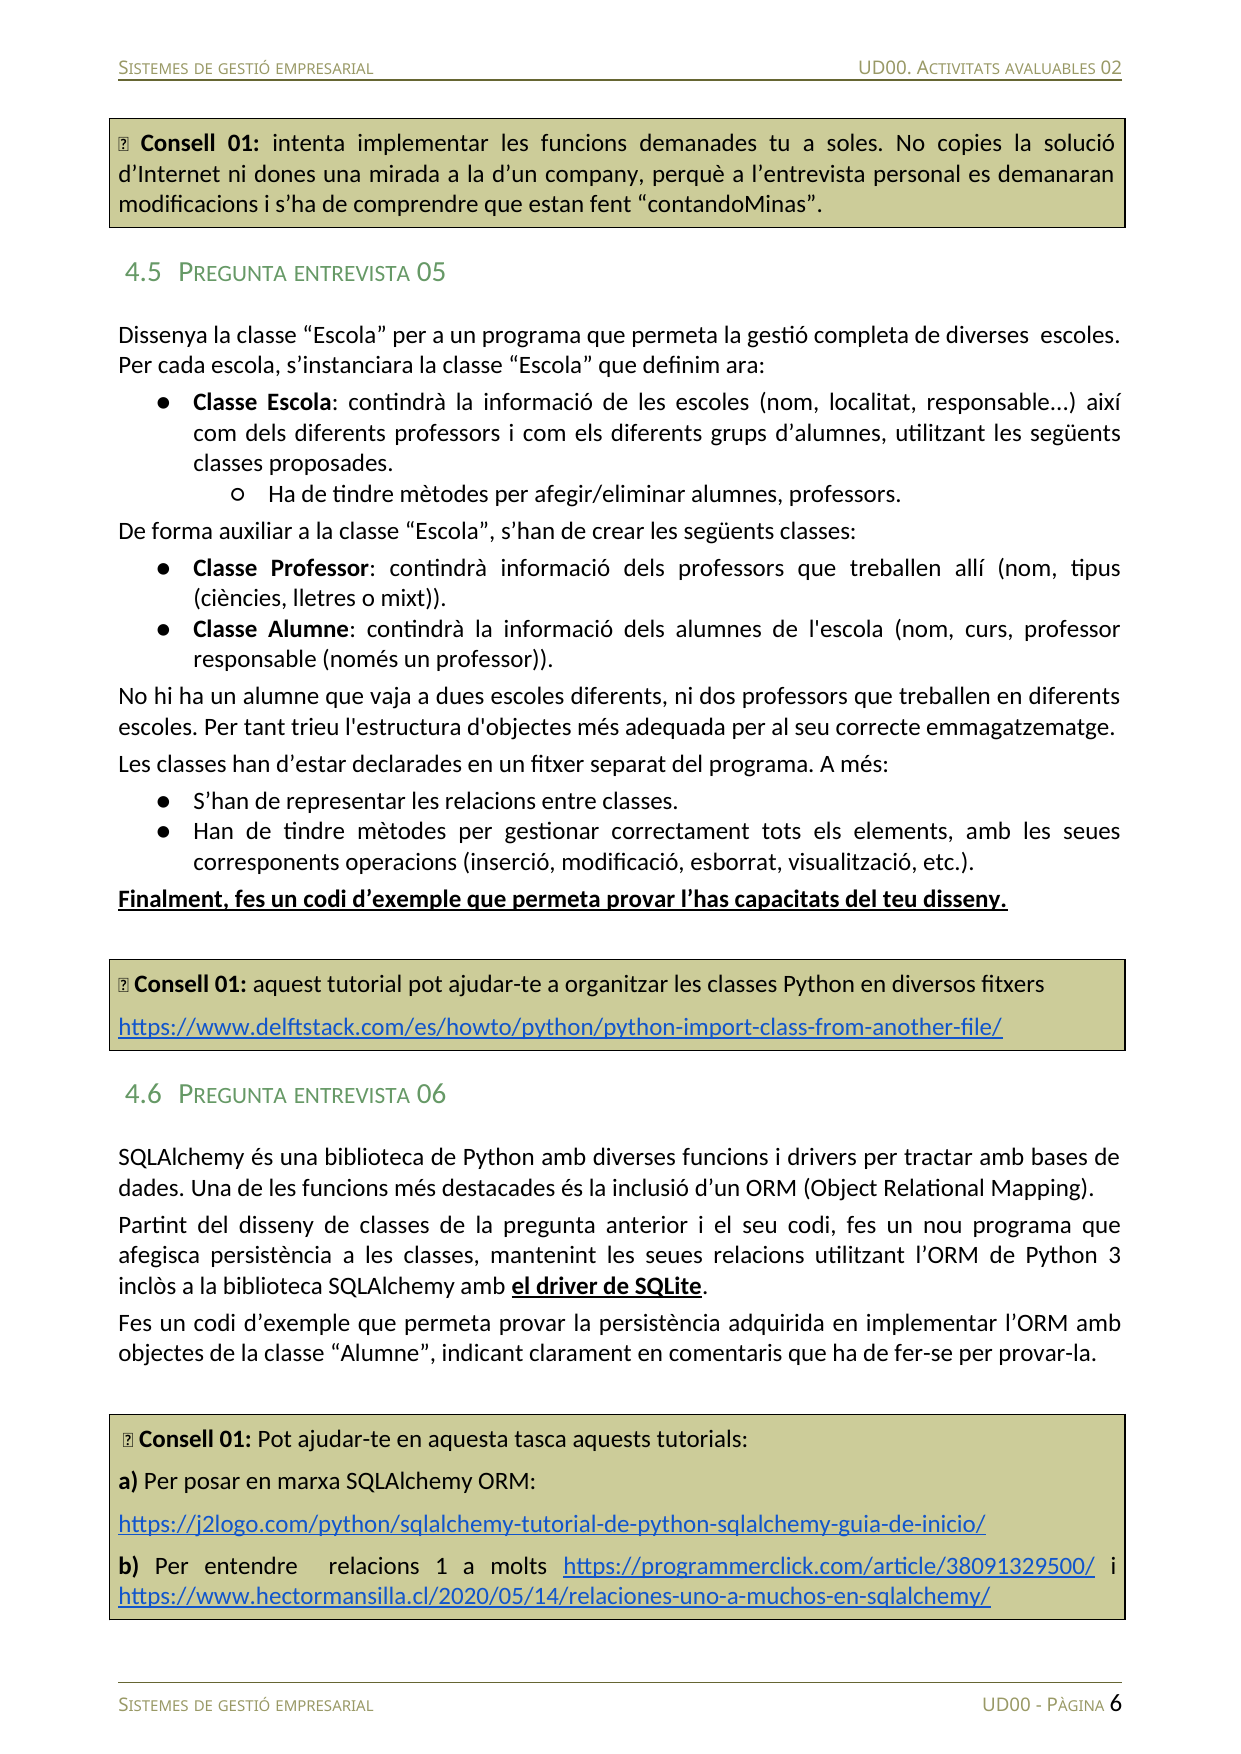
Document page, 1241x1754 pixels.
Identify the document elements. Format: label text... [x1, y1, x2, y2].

text 💬 Consell 01: intenta implementar les funcions demanades tu a soles. No copies la solució d’Internet ni dones una mirada a la d’un company, perquè a l’entrevista personal es demanaran modificacions i s’ha de comprendre que estan fent “contandoMinas”. [110, 119, 1124, 227]
text https://www.delftstack.com/es/howto/python/python-import-class-from-another-file/ [110, 1002, 1124, 1050]
list Ha de tindre mètodes per afegir/eliminar alumnes, professors. [231, 478, 1122, 508]
text Fes un codi d’exemple que permeta provar la persistència adquirida en implementar l’ORM amb objectes de la classe “Alumne”, indicant clarament en comentaris que ha de fer-se per provar-la. [118, 1307, 1122, 1368]
text Finalment, fes un codi d’exemple que permeta provar l’has capacitats del teu disseny. [118, 883, 1122, 913]
text a) Per posar en marxa SQLAlchemy ORM: [110, 1456, 1124, 1496]
list Classe Escola: contindrà la informació de les escoles (nom, localitat, responsable...) així com dels diferents professors i com els diferents grups d’alumnes, utilitzant les següents classes proposades. [156, 386, 1122, 478]
text Partint del disseny de classes de la pregunta anterior i el seu codi, fes un nou programa que afegisca persistència a les classes, mantenint les seues relacions utilitzant l’ORM de Python 3 inclòs a la biblioteca SQLAlchemy amb el driver de SQLite. [118, 1209, 1122, 1300]
text Dissenya la classe “Escola” per a un programa que permeta la gestió completa de diverses escoles. Per cada escola, s’instanciara la classe “Escola” que definim ara: [118, 319, 1122, 380]
list Han de tindre mètodes per gestionar correctament tots els elements, amb les seues corresponents operacions (inserció, modificació, esborrat, visualització, etc.). [156, 815, 1122, 876]
subtitle Pregunta entrevista 05 [118, 253, 1122, 289]
text Les classes han d’estar declarades en un fitxer separat del programa. A més: [118, 748, 1122, 778]
text 💬 Consell 01: aquest tutorial pot ajudar-te a organitzar les classes Python en diversos fitxers [110, 960, 1124, 999]
list Classe Alumne: contindrà la informació dels alumnes de l'escola (nom, curs, professor responsable (només un professor)). [156, 613, 1122, 674]
text SQLAlchemy és una biblioteca de Python amb diverses funcions i drivers per tractar amb bases de dades. Una de les funcions més destacades és la inclusió d’un ORM (Object Relational Mapping). [118, 1141, 1122, 1202]
list Classe Professor: contindrà informació dels professors que treballen allí (nom, tipus (ciències, lletres o mixt)). [156, 552, 1122, 613]
text De forma auxiliar a la classe “Escola”, s’han de crear les següents classes: [118, 515, 1122, 545]
text No hi ha un alumne que vaja a dues escoles diferents, ni dos professors que treballen en diferents escoles. Per tant trieu l'estructura d'objectes més adequada per al seu correcte emmagatzematge. [118, 680, 1122, 741]
subtitle Pregunta entrevista 06 [118, 1076, 1122, 1111]
text https://j2logo.com/python/sqlalchemy-tutorial-de-python-sqlalchemy-guia-de-inicio/ [110, 1498, 1124, 1538]
text b) Per entendre relacions 1 a molts https://programmerclick.com/article/38091329500/ i https://www.hectormansilla.cl/2020/05/14/relaciones-uno-a-muchos-en-sqlalchemy/ [110, 1541, 1124, 1619]
list S’han de representar les relacions entre classes. [156, 785, 1122, 815]
text 💬 Consell 01: Pot ajudar-te en aquesta tasca aquests tutorials: [110, 1415, 1124, 1454]
